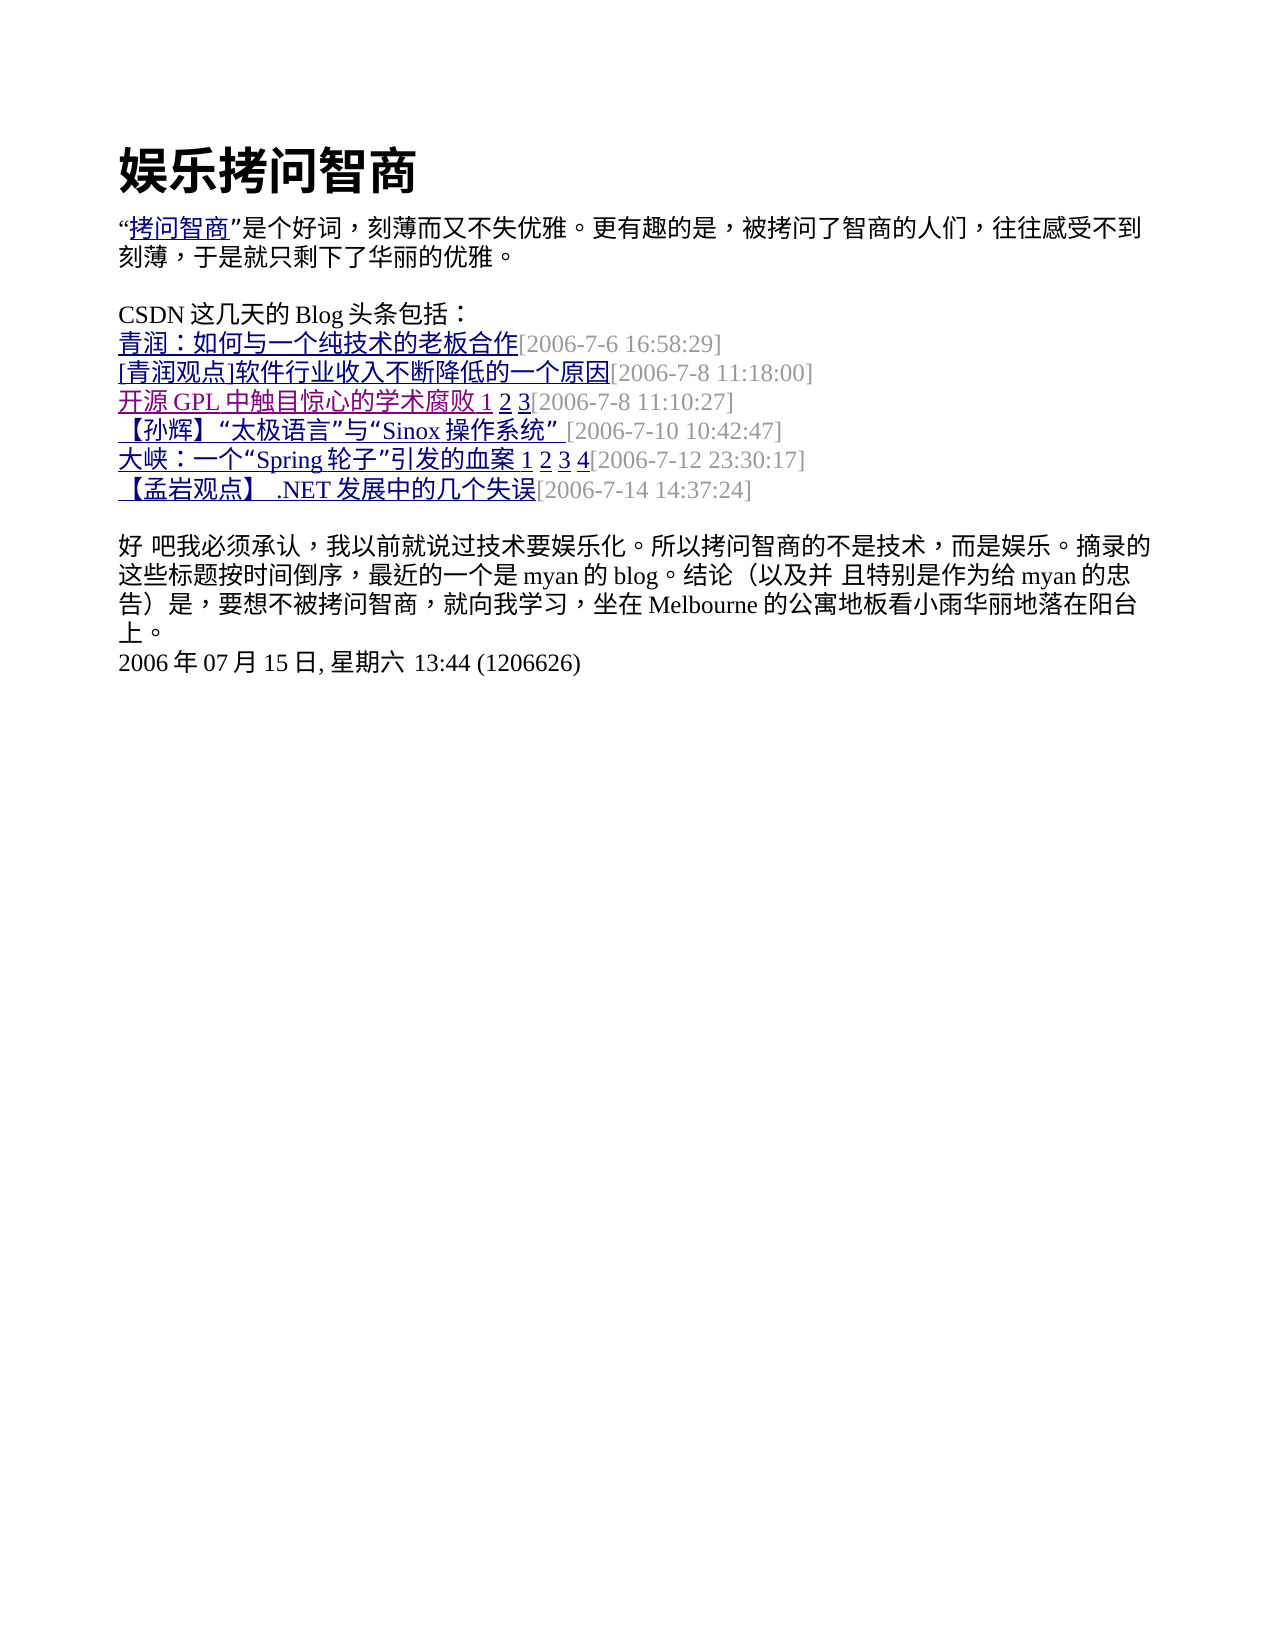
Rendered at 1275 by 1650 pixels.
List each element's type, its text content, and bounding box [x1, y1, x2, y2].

text “拷问智商”是个好词，刻薄而又不失优雅。更有趣的是，被拷问了智商的人们，往往感受不到刻薄，于是就只剩下了华丽的优雅。 CSDN这几天的Blog头条包括： 青润：如何与一个纯技术的老板合作[2006-7-6 16:58:29] [青润观点]软件行业收入不断降低的一个原因[2006-7-8 11:18:00] 开源GPL中触目惊心的学术腐败1 2 3[2006-7-8 11:10:27] 【孙辉】“太极语言”与“Sinox操作系统” [2006-7-10 10:42:47] 大峡：一个“Spring轮子”引发的血案1 2 3 4[2006-7-12 23:30:17] 【孟岩观点】 .NET发展中的几个失误[2006-7-14 14:37:24] 好 吧我必须承认，我以前就说过技术要娱乐化。所以拷问智商的不是技术，而是娱乐。摘录的这些标题按时间倒序，最近的一个是myan的blog。结论（以及并 且特别是作为给myan的忠告）是，要想不被拷问智商，就向我学习，坐在Melbourne的公寓地板看小雨华丽地落在阳台上。 [118, 214, 1157, 648]
text 2006年07月15日, 星期六 13:44 (1206626) [118, 648, 1157, 678]
subtitle 娱乐拷问智商 [118, 143, 1157, 201]
